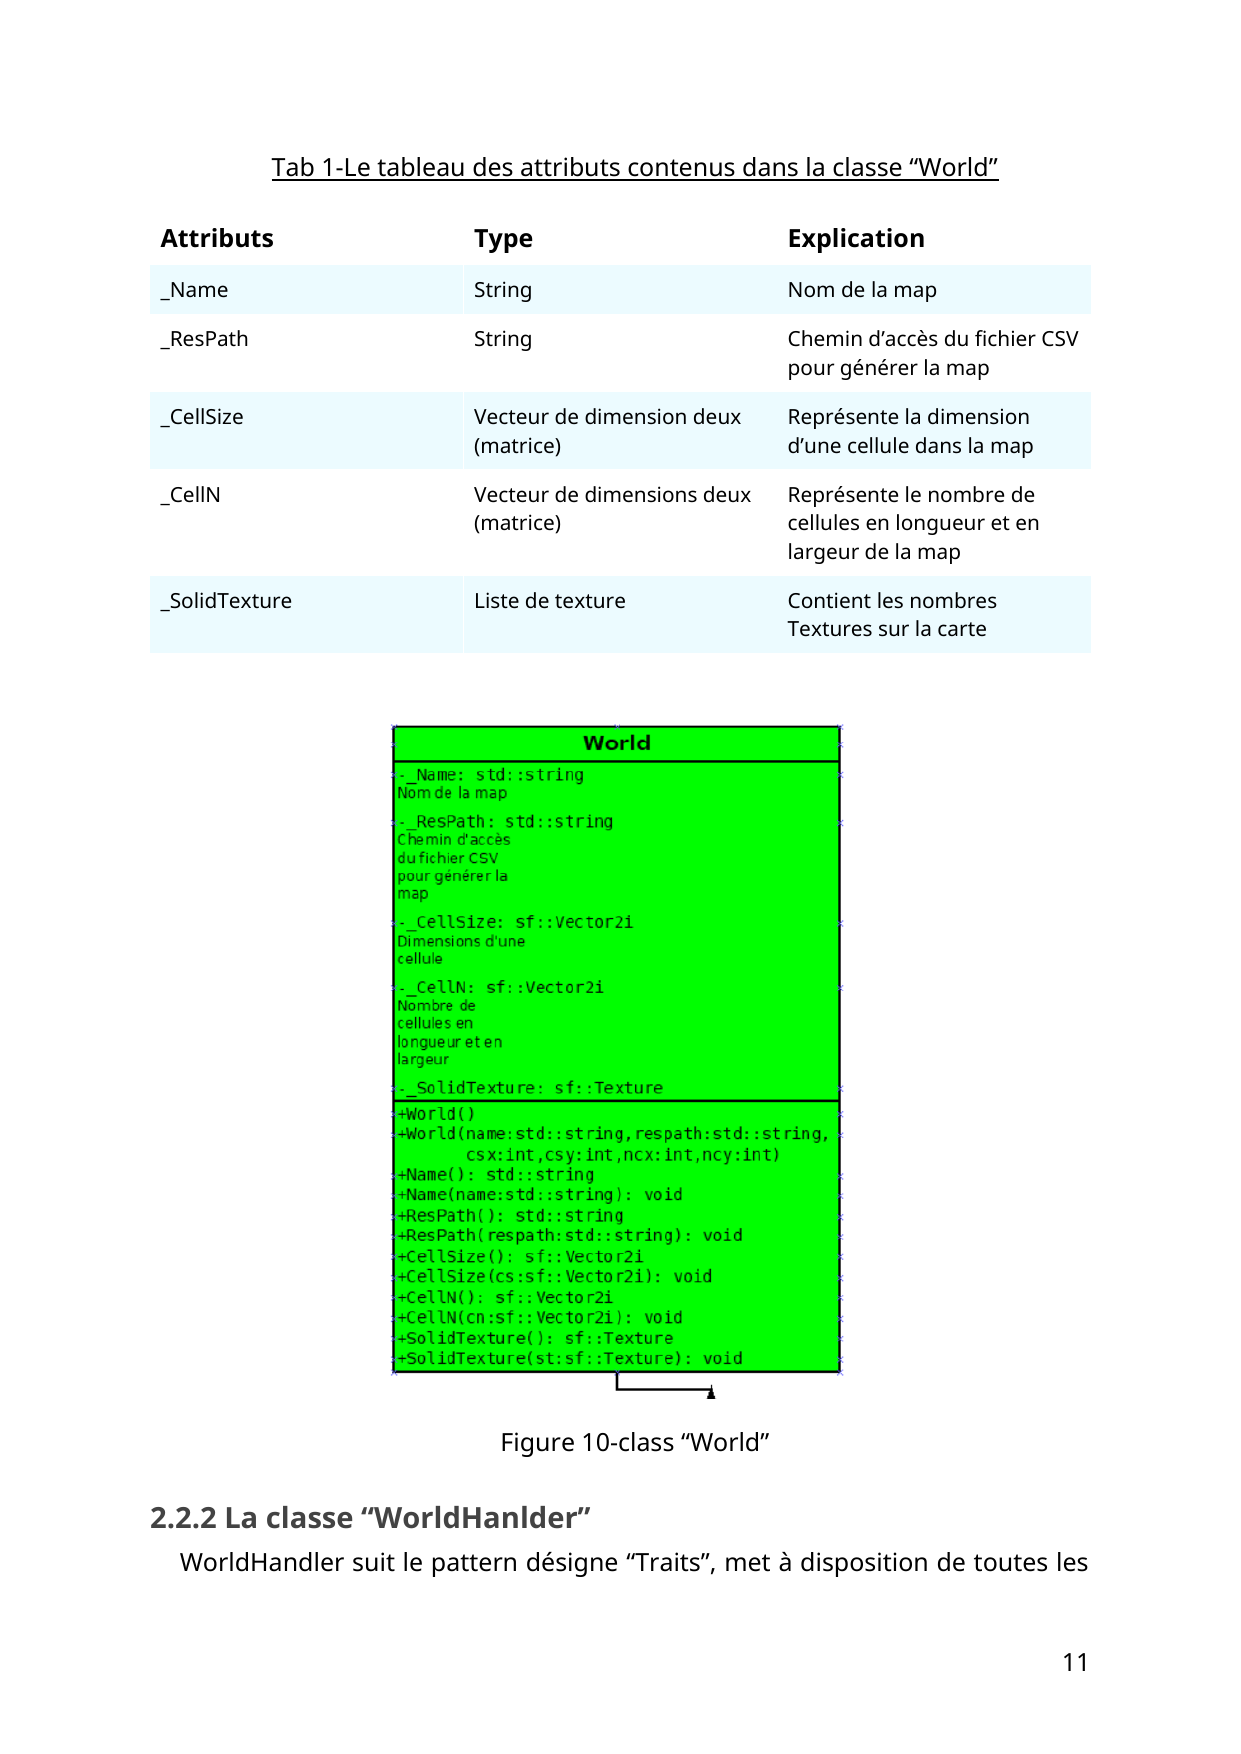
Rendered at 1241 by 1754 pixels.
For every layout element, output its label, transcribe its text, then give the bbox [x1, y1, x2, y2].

table_header Explication [777, 210, 1091, 265]
table_cell _SolidTexture [150, 576, 463, 653]
table_cell Vecteur de dimension deux (matrice) [464, 392, 777, 469]
table_cell _CellSize [150, 392, 463, 469]
picture [371, 713, 899, 1399]
table_cell _ResPath [150, 314, 463, 392]
text Tab 1-Le tableau des attributs contenus dans la classe “World” [150, 150, 1090, 184]
subtitle 2.2.2 La classe “WorldHanlder” [150, 1497, 1090, 1537]
table_cell Contient les nombres Textures sur la carte [777, 576, 1091, 653]
table_cell Vecteur de dimensions deux (matrice) [464, 470, 777, 576]
table_cell Représente le nombre de cellules en longueur et en largeur de la map [777, 470, 1091, 576]
table_header Attributs [150, 210, 463, 265]
table_cell _CellN [150, 470, 463, 576]
table_header Type [464, 210, 777, 265]
text Figure 10-class “World” [150, 1424, 1090, 1458]
table_cell Représente la dimension d’une cellule dans la map [777, 392, 1091, 469]
table_cell _Name [150, 265, 463, 314]
table_cell String [464, 265, 777, 314]
table_cell Nom de la map [777, 265, 1091, 314]
table_cell Chemin d’accès du fichier CSV pour générer la map [777, 314, 1091, 392]
table_cell String [464, 314, 777, 392]
text WorldHandler suit le pattern désigne “Traits”, met à disposition de toutes les [150, 1545, 1090, 1579]
table_cell Liste de texture [464, 576, 777, 653]
